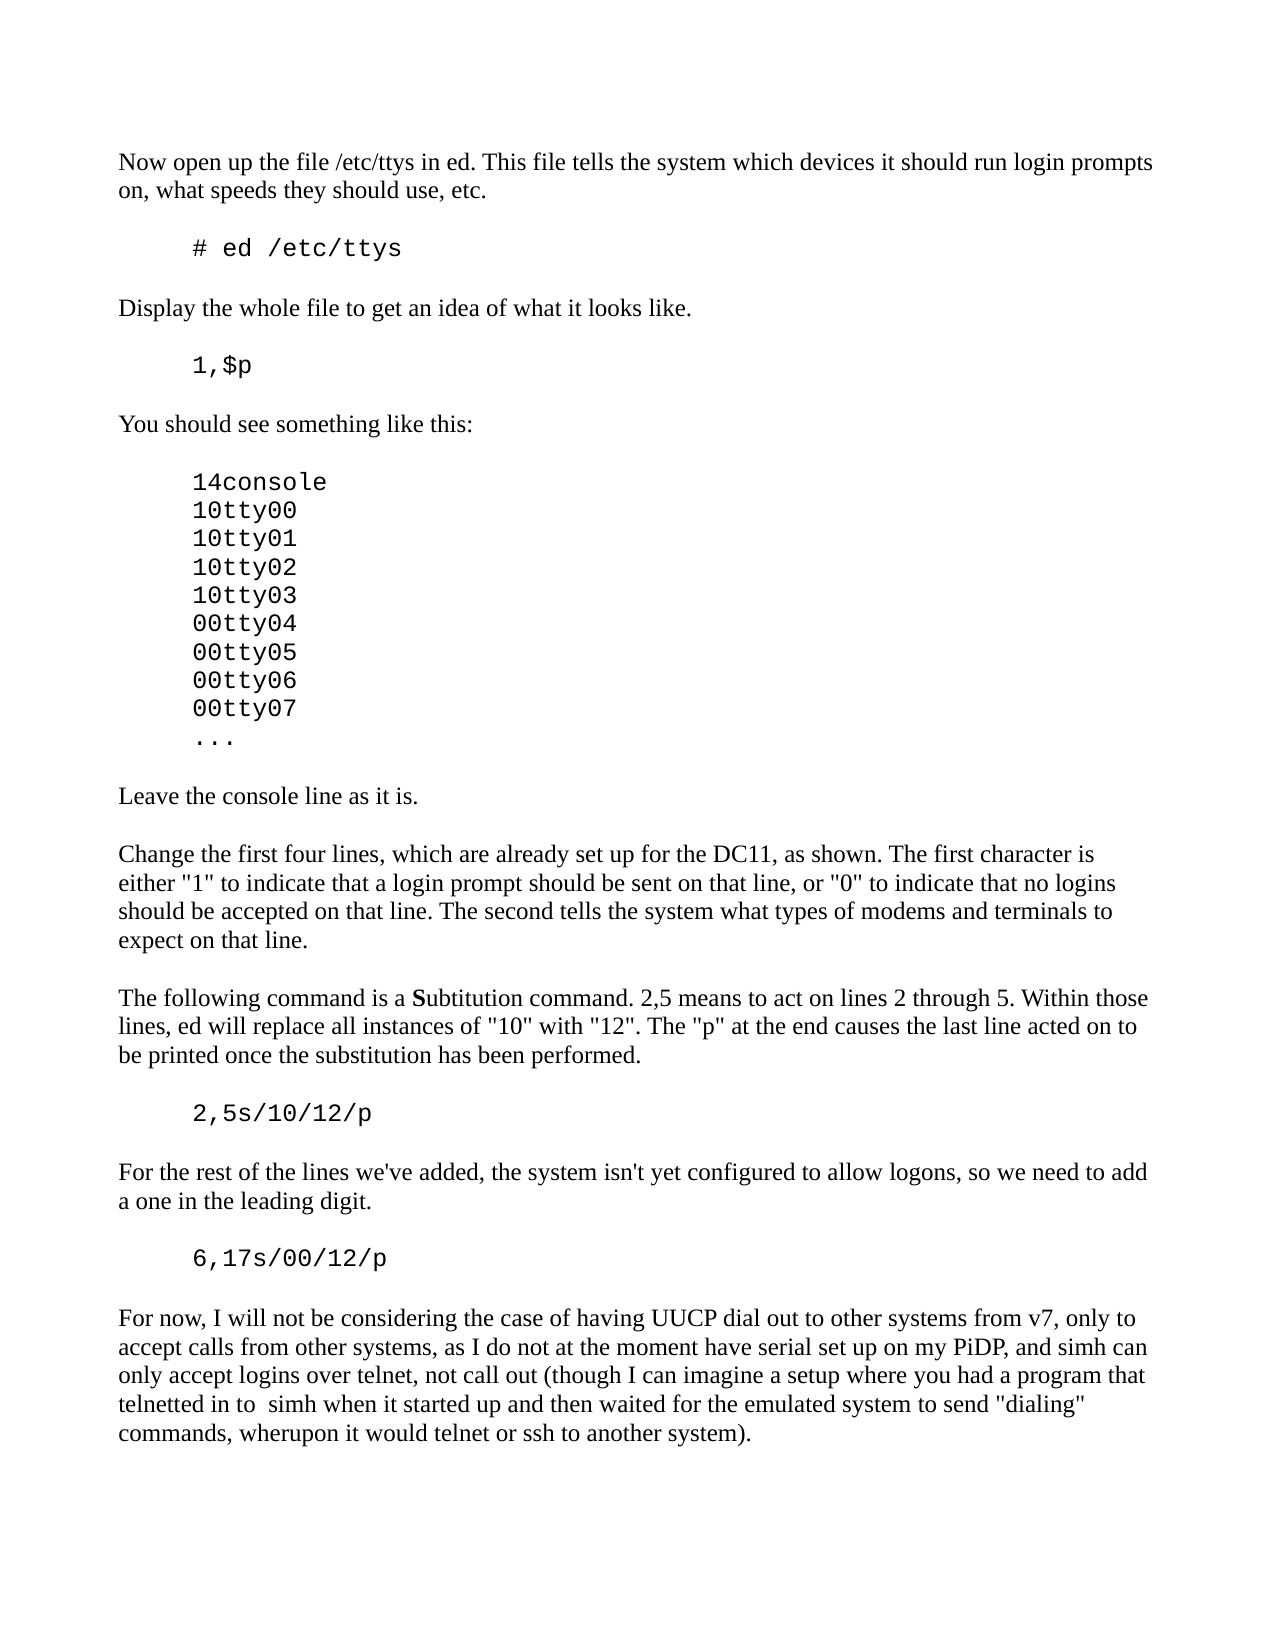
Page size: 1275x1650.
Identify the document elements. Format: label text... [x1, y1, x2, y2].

text 14console [118, 467, 1157, 498]
text You should see something like this: [118, 409, 1157, 438]
text 2,5s/10/12/p [118, 1098, 1157, 1128]
text Change the first four lines, which are already set up for the DC11, as shown. The first character is either "1" to indicate that a login prompt should be sent on that line, or "0" to indicate that no logins should be accepted on that line. The second tells the system what types of modems and terminals to expect on that line. [118, 839, 1157, 954]
text 1,$p [118, 350, 1157, 381]
text commands, wherupon it would telnet or ssh to another system). [118, 1418, 1157, 1447]
text 10tty00 [118, 498, 1157, 526]
text The following command is a Subtitution command. 2,5 means to act on lines 2 through 5. Within those lines, ed will replace all instances of "10" with "12". The "p" at the end causes the last line acted on to be printed once the substitution has been performed. [118, 983, 1157, 1069]
text ... [118, 724, 1157, 753]
text For the rest of the lines we've added, the system isn't yet configured to allow logons, so we need to add a one in the leading digit. [118, 1157, 1157, 1215]
text 10tty02 [118, 554, 1157, 583]
text 10tty01 [118, 526, 1157, 554]
text Leave the console line as it is. [118, 781, 1157, 810]
text Display the whole file to get an idea of what it looks like. [118, 293, 1157, 321]
text 6,17s/00/12/p [118, 1243, 1157, 1274]
text # ed /etc/ttys [118, 233, 1157, 264]
text 00tty05 [118, 639, 1157, 668]
text 00tty06 [118, 668, 1157, 696]
text Now open up the file /etc/ttys in ed. This file tells the system which devices it should run login prompts on, what speeds they should use, etc. [118, 147, 1157, 204]
text 00tty07 [118, 696, 1157, 724]
text For now, I will not be considering the case of having UUCP dial out to other systems from v7, only to accept calls from other systems, as I do not at the moment have serial set up on my PiDP, and simh can only accept logins over telnet, not call out (though I can imagine a setup where you had a program that telnetted in to simh when it started up and then waited for the emulated system to send "dialing" [118, 1303, 1157, 1418]
text 00tty04 [118, 611, 1157, 639]
text 10tty03 [118, 583, 1157, 611]
